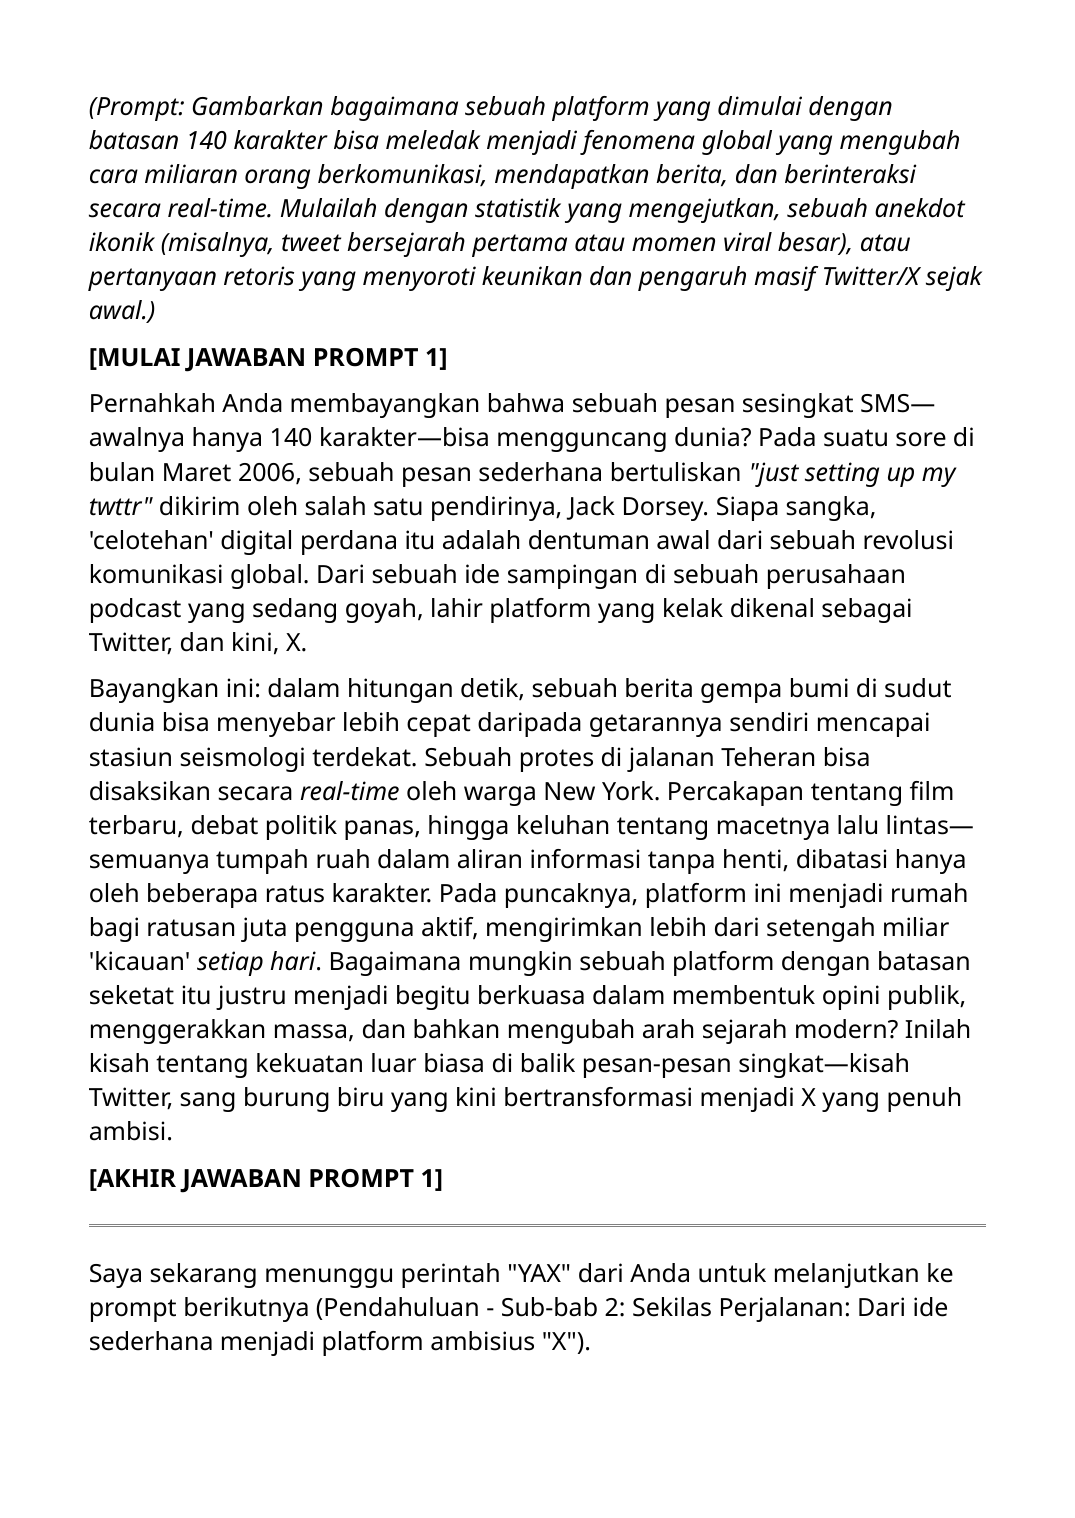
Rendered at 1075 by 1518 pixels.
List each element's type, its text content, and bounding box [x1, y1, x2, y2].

text [AKHIR JAWABAN PROMPT 1] [88, 1160, 986, 1194]
text Saya sekarang menunggu perintah "YAX" dari Anda untuk melanjutkan ke prompt berikutnya (Pendahuluan - Sub-bab 2: Sekilas Perjalanan: Dari ide sederhana menjadi platform ambisius "X"). [88, 1256, 986, 1358]
text [MULAI JAWABAN PROMPT 1] [88, 339, 986, 373]
text Pernahkah Anda membayangkan bahwa sebuah pesan sesingkat SMS—awalnya hanya 140 karakter—bisa mengguncang dunia? Pada suatu sore di bulan Maret 2006, sebuah pesan sederhana bertuliskan "just setting up my twttr" dikirim oleh salah satu pendirinya, Jack Dorsey. Siapa sangka, 'celotehan' digital perdana itu adalah dentuman awal dari sebuah revolusi komunikasi global. Dari sebuah ide sampingan di sebuah perusahaan podcast yang sedang goyah, lahir platform yang kelak dikenal sebagai Twitter, dan kini, X. [88, 386, 986, 658]
text (Prompt: Gambarkan bagaimana sebuah platform yang dimulai dengan batasan 140 karakter bisa meledak menjadi fenomena global yang mengubah cara miliaran orang berkomunikasi, mendapatkan berita, dan berinteraksi secara real-time. Mulailah dengan statistik yang mengejutkan, sebuah anekdot ikonik (misalnya, tweet bersejarah pertama atau momen viral besar), atau pertanyaan retoris yang menyoroti keunikan dan pengaruh masif Twitter/X sejak awal.) [88, 88, 986, 327]
text Bayangkan ini: dalam hitungan detik, sebuah berita gempa bumi di sudut dunia bisa menyebar lebih cepat daripada getarannya sendiri mencapai stasiun seismologi terdekat. Sebuah protes di jalanan Teheran bisa disaksikan secara real-time oleh warga New York. Percakapan tentang film terbaru, debat politik panas, hingga keluhan tentang macetnya lalu lintas—semuanya tumpah ruah dalam aliran informasi tanpa henti, dibatasi hanya oleh beberapa ratus karakter. Pada puncaknya, platform ini menjadi rumah bagi ratusan juta pengguna aktif, mengirimkan lebih dari setengah miliar 'kicauan' setiap hari. Bagaimana mungkin sebuah platform dengan batasan seketat itu justru menjadi begitu berkuasa dalam membentuk opini publik, menggerakkan massa, dan bahkan mengubah arah sejarah modern? Inilah kisah tentang kekuatan luar biasa di balik pesan-pesan singkat—kisah Twitter, sang burung biru yang kini bertransformasi menjadi X yang penuh ambisi. [88, 671, 986, 1148]
